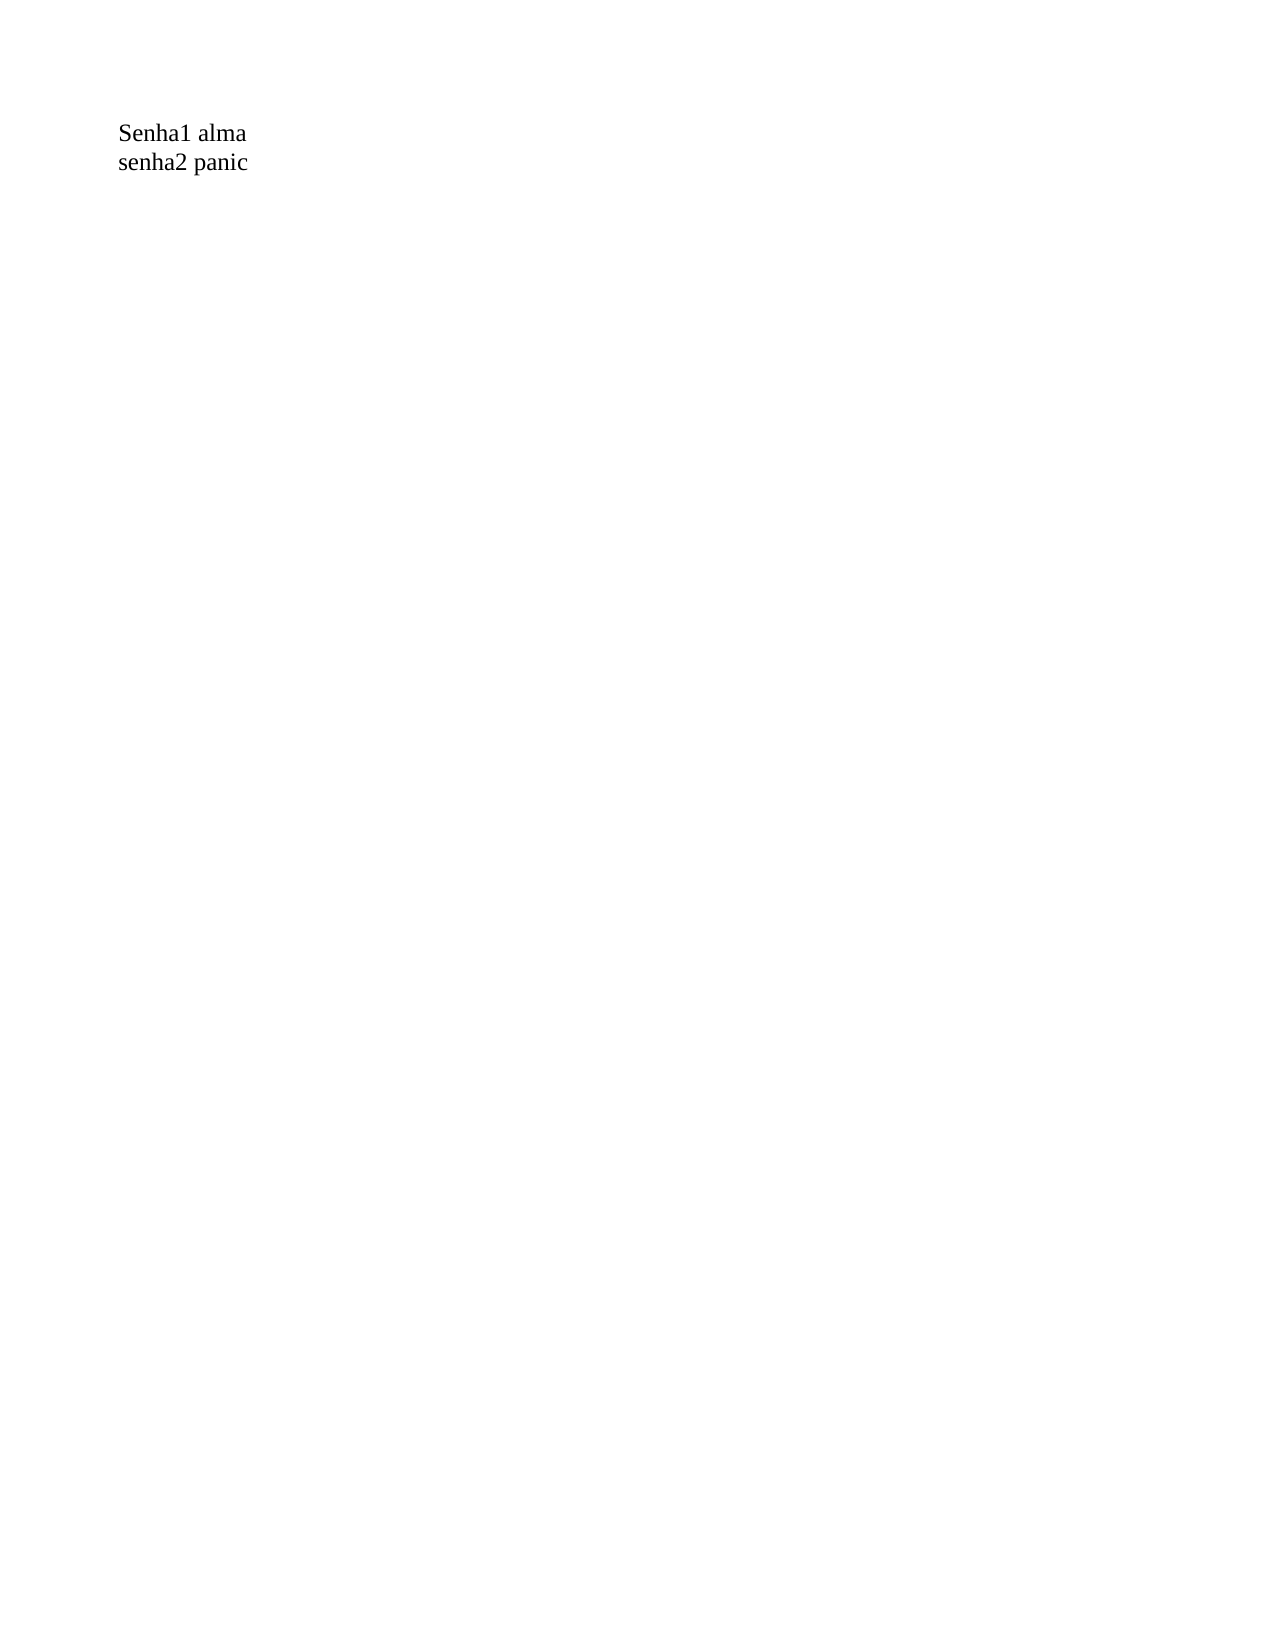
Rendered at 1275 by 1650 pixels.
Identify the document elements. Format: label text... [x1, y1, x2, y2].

text senha2 panic [118, 147, 1157, 176]
text Senha1 alma [118, 118, 1157, 147]
